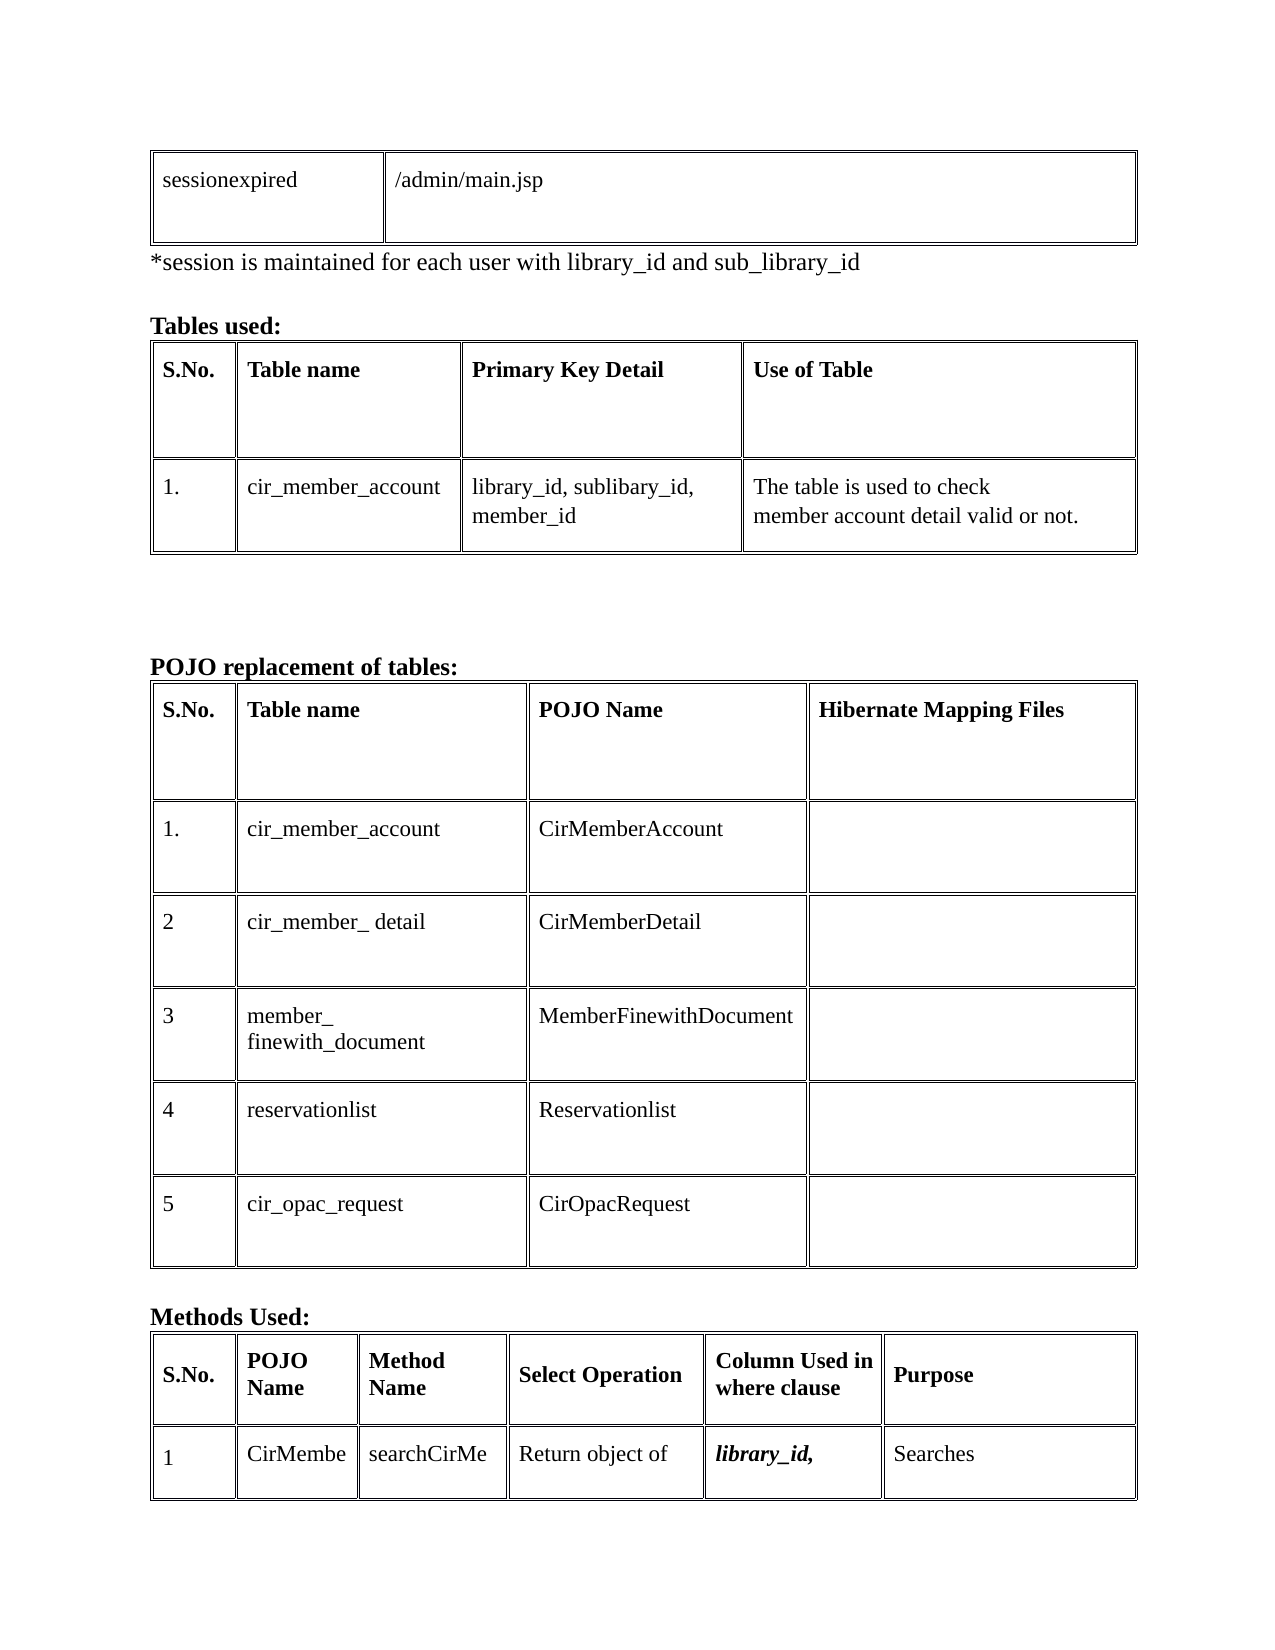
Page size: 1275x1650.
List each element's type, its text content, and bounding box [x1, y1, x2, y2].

table_cell 1. [154, 460, 235, 551]
table_cell Searches [885, 1427, 1135, 1498]
table_cell cir_member_account [238, 460, 460, 551]
table_cell sessionexpired [154, 153, 383, 242]
text Tables used: [150, 311, 1125, 339]
table_cell CirMembe [238, 1427, 357, 1498]
table_cell CirMemberDetail [530, 896, 806, 986]
table_cell CirMemberAccount [530, 802, 806, 892]
table_cell MemberFinewithDocument [530, 989, 806, 1080]
table_cell [810, 1083, 1135, 1173]
table_header S.No. [154, 343, 235, 457]
table_cell searchCirMe [360, 1427, 506, 1498]
table_header POJO Name [530, 684, 806, 798]
table_cell cir_opac_request [238, 1177, 526, 1266]
table_cell member_ finewith_document [238, 989, 526, 1080]
table_header Primary Key Detail [463, 343, 741, 457]
table_header Use of Table [744, 343, 1135, 457]
table_header Select Operation [510, 1335, 703, 1423]
table_cell cir_member_ detail [238, 896, 526, 986]
table_cell 4 [154, 1083, 235, 1173]
table_header POJO Name [238, 1335, 357, 1423]
table_cell Return object of [510, 1427, 703, 1498]
table_cell /admin/main.jsp [386, 153, 1135, 242]
table_header Purpose [885, 1335, 1135, 1423]
table_header Column Used in where clause [706, 1335, 881, 1423]
table_cell [810, 802, 1135, 892]
table_cell [810, 896, 1135, 986]
table_header Hibernate Mapping Files [810, 684, 1135, 798]
table_cell library_id, sublibary_id, member_id [463, 460, 741, 551]
table_header Table name [238, 343, 460, 457]
table_cell 2 [154, 896, 235, 986]
table_header S.No. [154, 684, 235, 798]
table_header Method Name [360, 1335, 506, 1423]
table_cell [810, 1177, 1135, 1266]
table_cell library_id, [706, 1427, 881, 1498]
table_cell [810, 989, 1135, 1080]
table_cell The table is used to check member account detail valid or not. [744, 460, 1135, 551]
table_header S.No. [154, 1335, 235, 1423]
table_cell CirOpacRequest [530, 1177, 806, 1266]
table_cell 1. [154, 802, 235, 892]
text POJO replacement of tables: [150, 652, 1125, 680]
table_header Table name [238, 684, 526, 798]
text Methods Used: [150, 1302, 1125, 1331]
table_cell cir_member_account [238, 802, 526, 892]
table_cell 5 [154, 1177, 235, 1266]
table_cell reservationlist [238, 1083, 526, 1173]
table_cell Reservationlist [530, 1083, 806, 1173]
table_cell 3 [154, 989, 235, 1080]
table_cell 1 [154, 1427, 235, 1498]
text *session is maintained for each user with library_id and sub_library_id [150, 247, 1125, 276]
